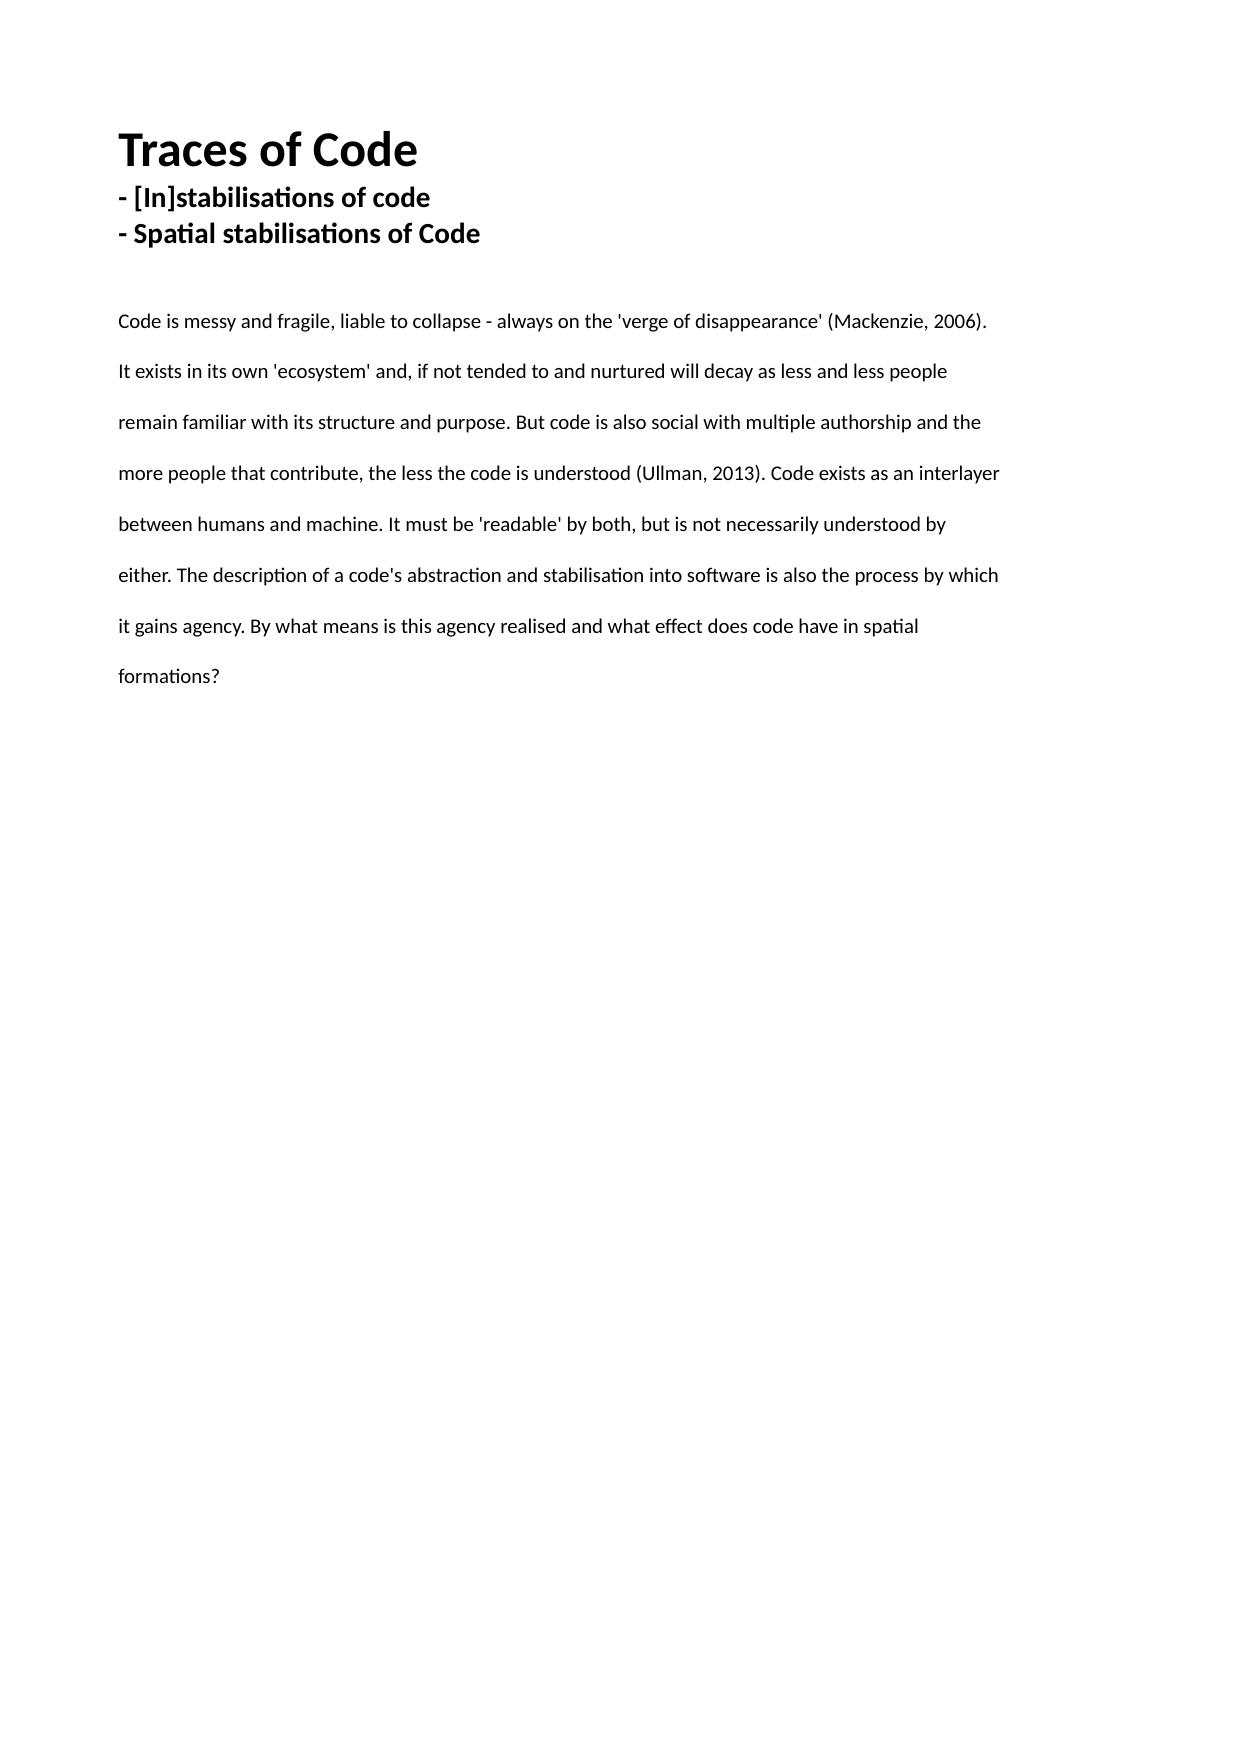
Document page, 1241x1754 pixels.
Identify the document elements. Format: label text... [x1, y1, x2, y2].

text formations? [118, 664, 1122, 689]
text - Spatial stabilisations of Code [118, 215, 1122, 250]
text - [In]stabilisations of code [118, 179, 1122, 215]
text Code is messy and fragile, liable to collapse - always on the 'verge of disappearance' (Mackenzie, 2006). [118, 308, 1122, 333]
text either. The description of a code's abstraction and stabilisation into software is also the process by which [118, 562, 1122, 587]
text more people that contribute, the less the code is understood (Ullman, 2013). Code exists as an interlayer [118, 460, 1122, 486]
text Traces of Code [118, 118, 1122, 179]
text it gains agency. By what means is this agency realised and what effect does code have in spatial [118, 613, 1122, 638]
text remain familiar with its structure and purpose. But code is also social with multiple authorship and the [118, 409, 1122, 435]
text It exists in its own 'ecosystem' and, if not tended to and nurtured will decay as less and less people [118, 359, 1122, 384]
text between humans and machine. It must be 'readable' by both, but is not necessarily understood by [118, 511, 1122, 537]
